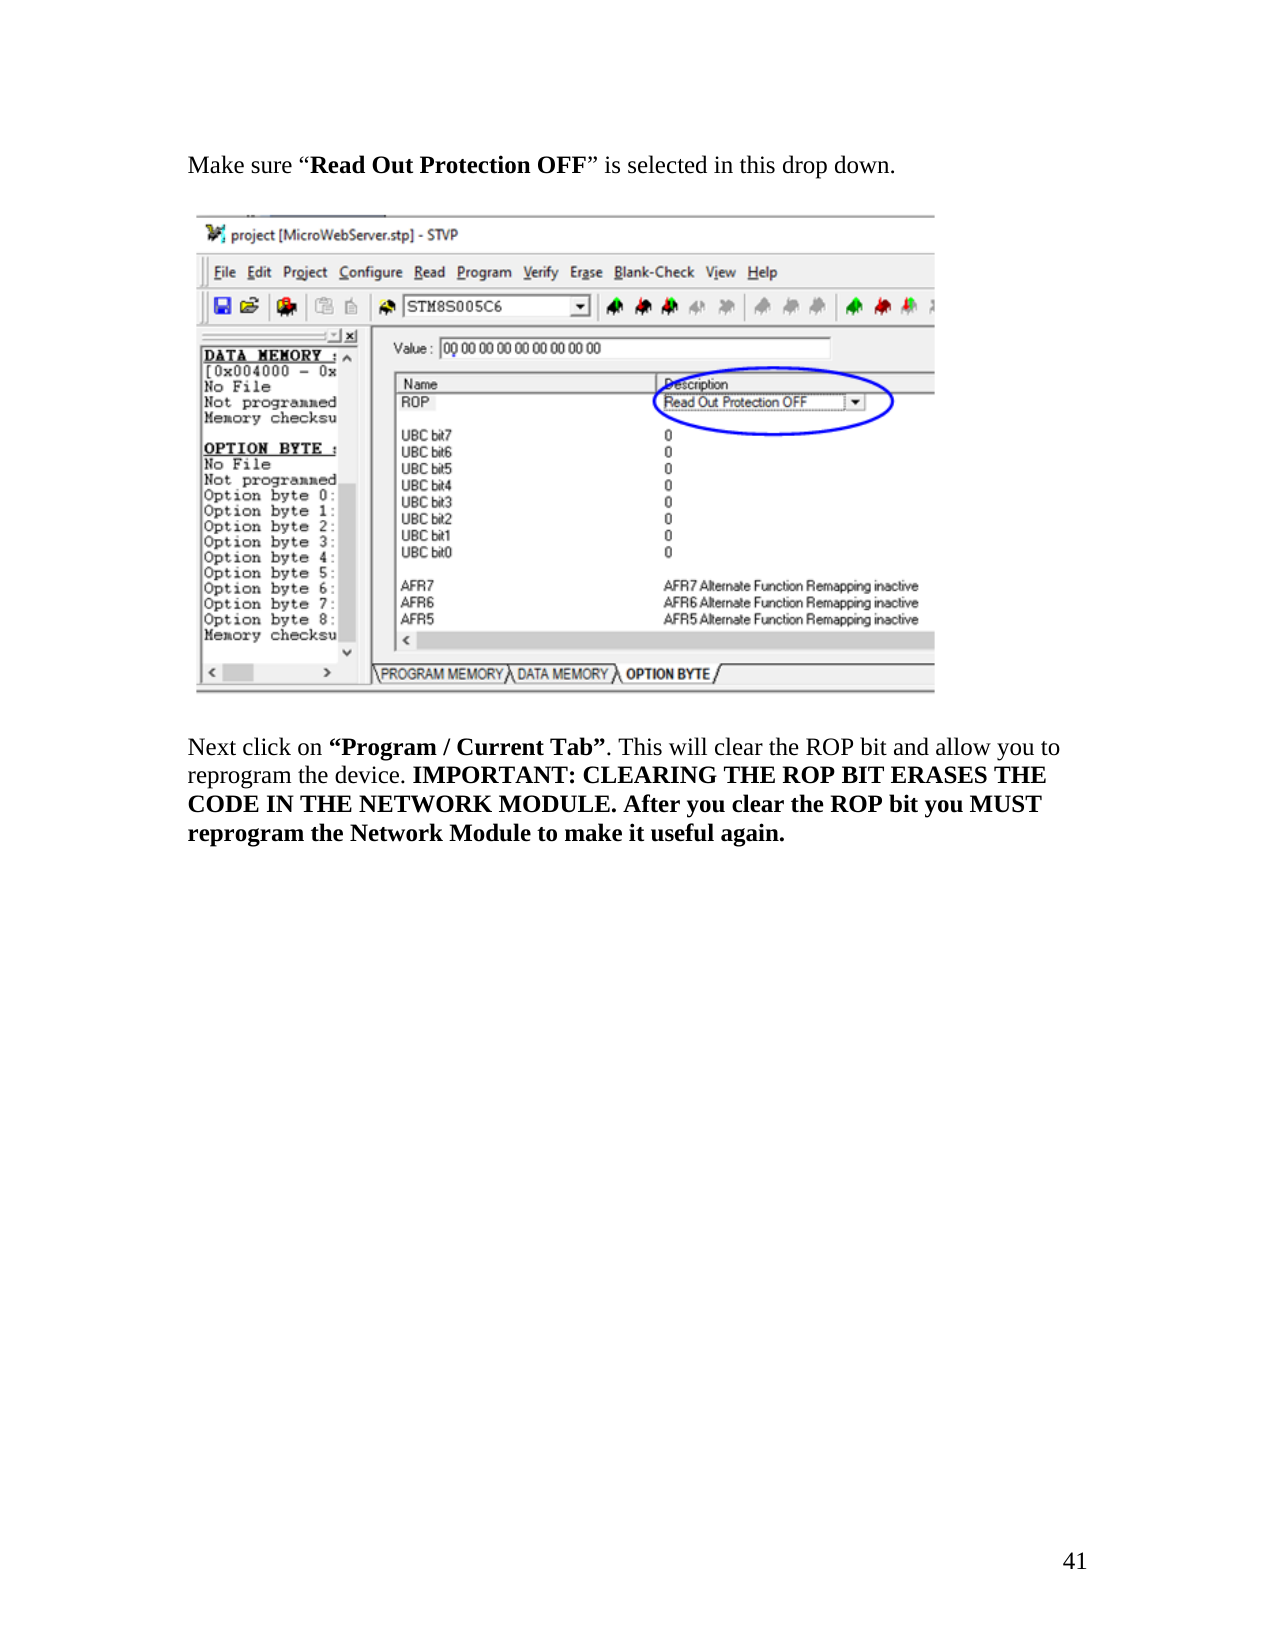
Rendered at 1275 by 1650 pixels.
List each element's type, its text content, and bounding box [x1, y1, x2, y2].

text Make sure “Read Out Protection OFF” is selected in this drop down. [187, 150, 1087, 179]
text Next click on “Program / Current Tab”. This will clear the ROP bit and allow you to reprogram the device. IMPORTANT: CLEARING THE ROP BIT ERASES THE CODE IN THE NETWORK MODULE. After you clear the ROP bit you MUST reprogram the Network Module to make it useful again. [187, 732, 1087, 847]
picture [187, 207, 943, 703]
